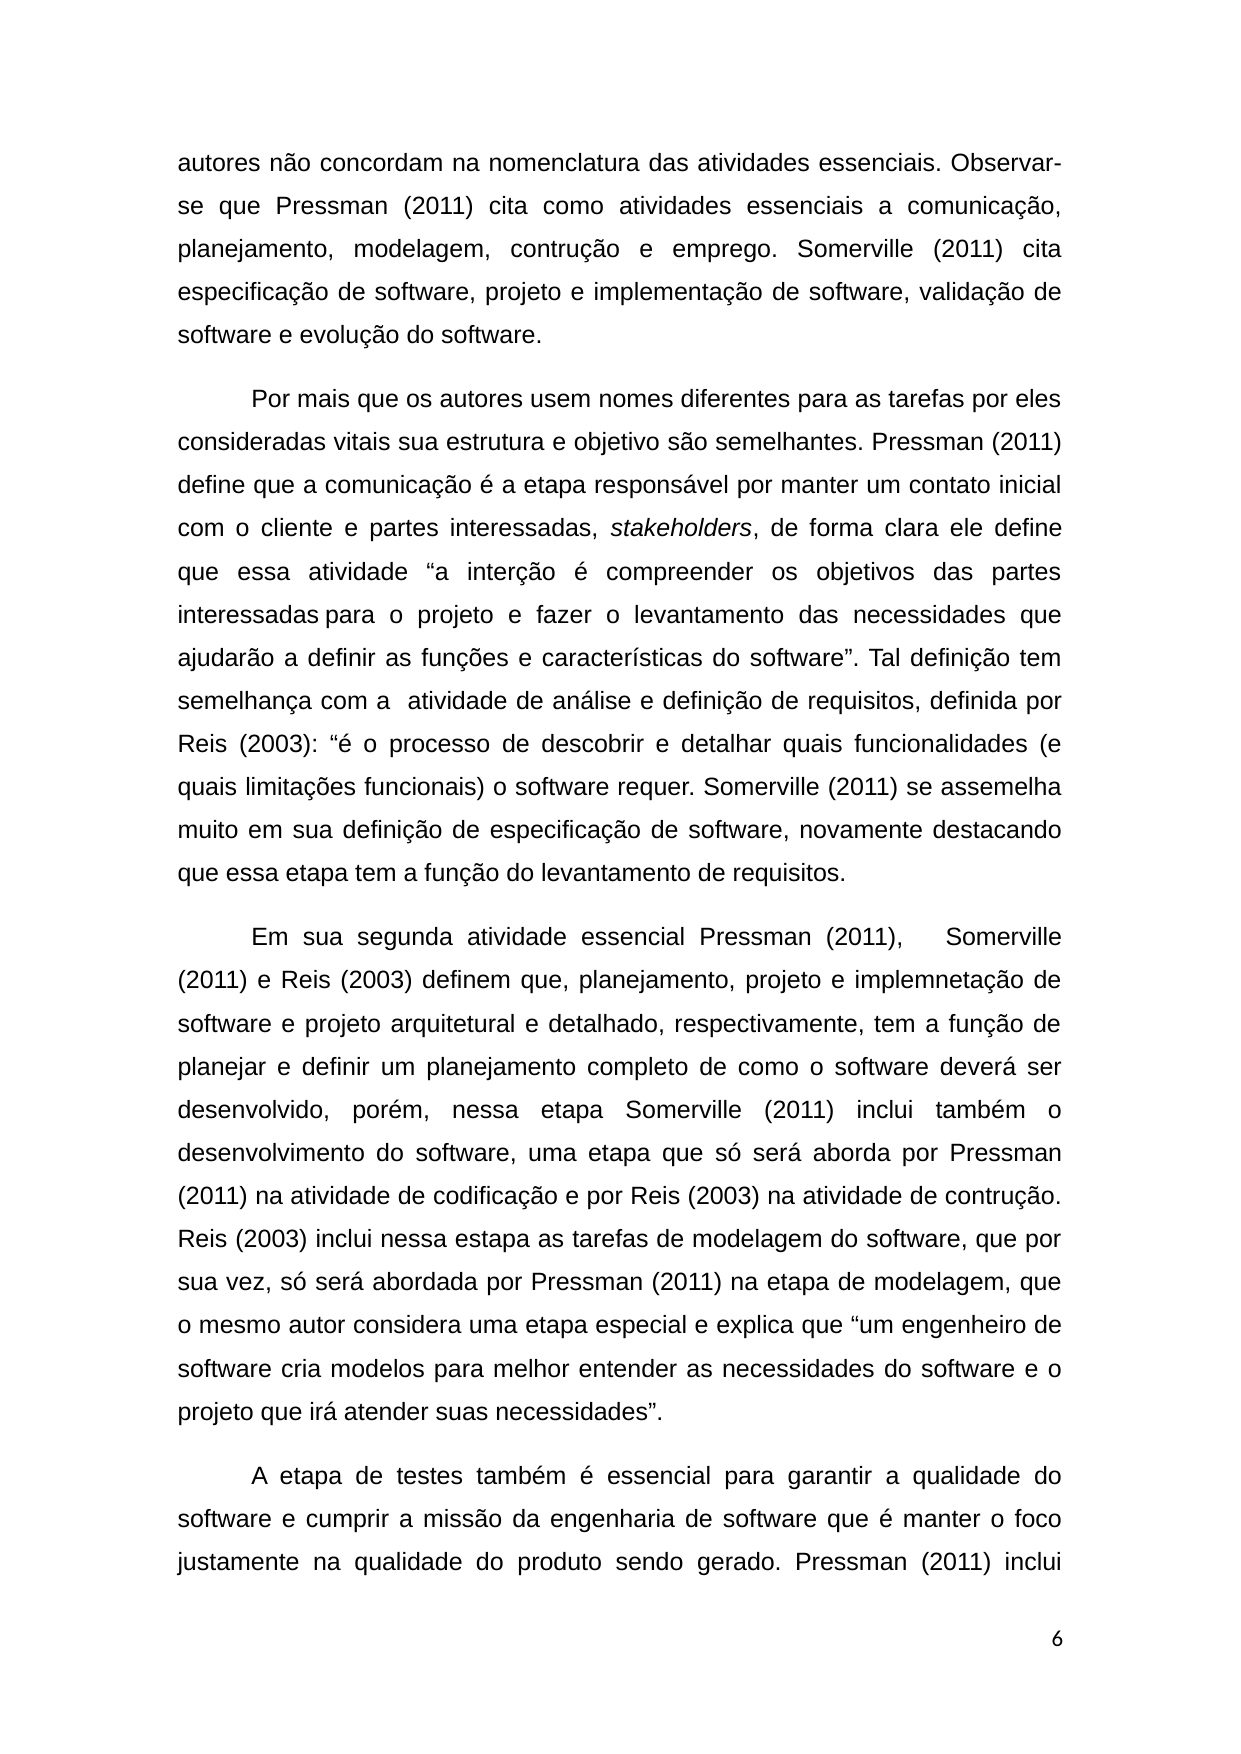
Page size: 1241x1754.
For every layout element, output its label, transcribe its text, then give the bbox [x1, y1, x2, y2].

text autores não concordam na nomenclatura das atividades essenciais. Observar-se que Pressman (2011) cita como atividades essenciais a comunicação, planejamento, modelagem, contrução e emprego. Somerville (2011) cita especificação de software, projeto e implementação de software, validação de software e evolução do software. [177, 148, 1063, 349]
text Em sua segunda atividade essencial Pressman (2011), Somerville (2011) e Reis (2003) definem que, planejamento, projeto e implemnetação de software e projeto arquitetural e detalhado, respectivamente, tem a função de planejar e definir um planejamento completo de como o software deverá ser desenvolvido, porém, nessa etapa Somerville (2011) inclui também o desenvolvimento do software, uma etapa que só será aborda por Pressman (2011) na atividade de codificação e por Reis (2003) na atividade de contrução. Reis (2003) inclui nessa estapa as tarefas de modelagem do software, que por sua vez, só será abordada por Pressman (2011) na etapa de modelagem, que o mesmo autor considera uma etapa especial e explica que “um engenheiro de software cria modelos para melhor entender as necessidades do software e o projeto que irá atender suas necessidades”. [177, 922, 1063, 1426]
text A etapa de testes também é essencial para garantir a qualidade do software e cumprir a missão da engenharia de software que é manter o foco justamente na qualidade do produto sendo gerado. Pressman (2011) inclui [177, 1461, 1063, 1576]
text Por mais que os autores usem nomes diferentes para as tarefas por eles consideradas vitais sua estrutura e objetivo são semelhantes. Pressman (2011) define que a comunicação é a etapa responsável por manter um contato inicial com o cliente e partes interessadas, stakeholders, de forma clara ele define que essa atividade “a interção é compreender os objetivos das partes interessadas para o projeto e fazer o levantamento das necessidades que ajudarão a definir as funções e características do software”. Tal definição tem semelhança com a atividade de análise e definição de requisitos, definida por Reis (2003): “é o processo de descobrir e detalhar quais funcionalidades (e quais limitações funcionais) o software requer. Somerville (2011) se assemelha muito em sua definição de especificação de software, novamente destacando que essa etapa tem a função do levantamento de requisitos. [177, 384, 1063, 887]
